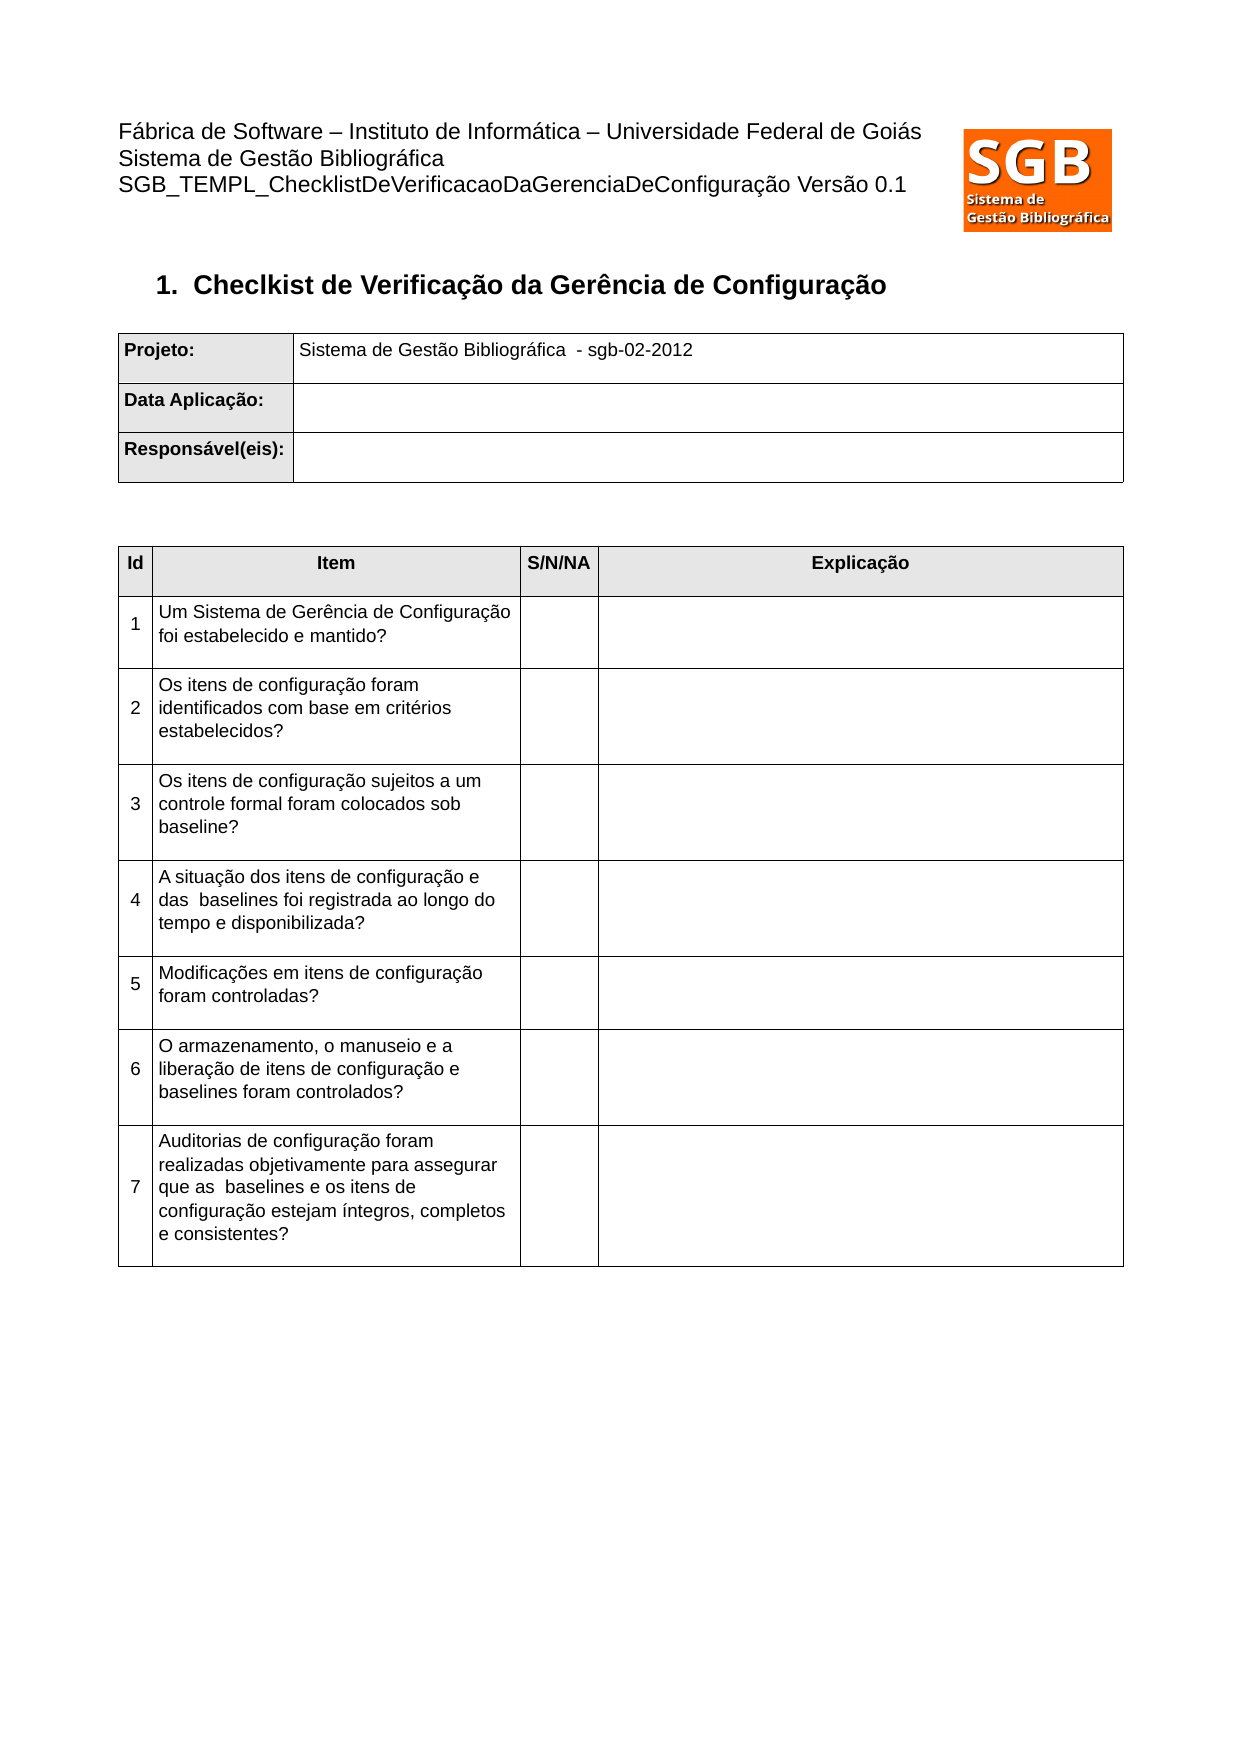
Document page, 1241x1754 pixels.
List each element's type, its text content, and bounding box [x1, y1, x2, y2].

table_cell Os itens de configuração sujeitos a um controle formal foram colocados sob baseline? [153, 765, 520, 860]
table_cell 3 [119, 765, 152, 860]
table_cell [294, 384, 1123, 432]
table_header Id [119, 547, 152, 596]
list Checlkist de Verificação da Gerência de Configuração [156, 269, 1122, 300]
picture [963, 129, 1112, 232]
table_cell Um Sistema de Gerência de Configuração foi estabelecido e mantido? [153, 597, 520, 668]
table_cell Data Aplicação: [119, 384, 293, 432]
table_cell 2 [119, 669, 152, 764]
table_cell [599, 1030, 1123, 1124]
table_header Explicação [599, 547, 1123, 596]
table_header S/N/NA [521, 547, 598, 596]
table_cell [599, 597, 1123, 668]
table_cell 6 [119, 1030, 152, 1124]
table_cell A situação dos itens de configuração e das baselines foi registrada ao longo do tempo e disponibilizada? [153, 861, 520, 956]
table_cell [599, 669, 1123, 764]
table_cell [521, 957, 598, 1029]
table_cell 4 [119, 861, 152, 956]
table_cell [521, 669, 598, 764]
table_cell Os itens de configuração foram identificados com base em critérios estabelecidos? [153, 669, 520, 764]
table_cell [521, 1126, 598, 1266]
table_cell Responsável(eis): [119, 433, 293, 482]
table_cell [599, 765, 1123, 860]
table_cell 1 [119, 597, 152, 668]
table_cell [521, 861, 598, 956]
table_header Projeto: [119, 334, 293, 382]
table_cell O armazenamento, o manuseio e a liberação de itens de configuração e baselines foram controlados? [153, 1030, 520, 1124]
table_cell 7 [119, 1126, 152, 1266]
table_cell [294, 433, 1123, 482]
table_cell [599, 861, 1123, 956]
table_header Sistema de Gestão Bibliográfica - sgb-02-2012 [294, 334, 1123, 382]
table_cell [521, 765, 598, 860]
table_cell Auditorias de configuração foram realizadas objetivamente para assegurar que as baselines e os itens de configuração estejam íntegros, completos e consistentes? [153, 1126, 520, 1266]
table_cell Modificações em itens de configuração foram controladas? [153, 957, 520, 1029]
table_cell [599, 957, 1123, 1029]
table_header Item [153, 547, 520, 596]
table_cell [521, 1030, 598, 1124]
table_cell 5 [119, 957, 152, 1029]
table_cell [599, 1126, 1123, 1266]
table_cell [521, 597, 598, 668]
